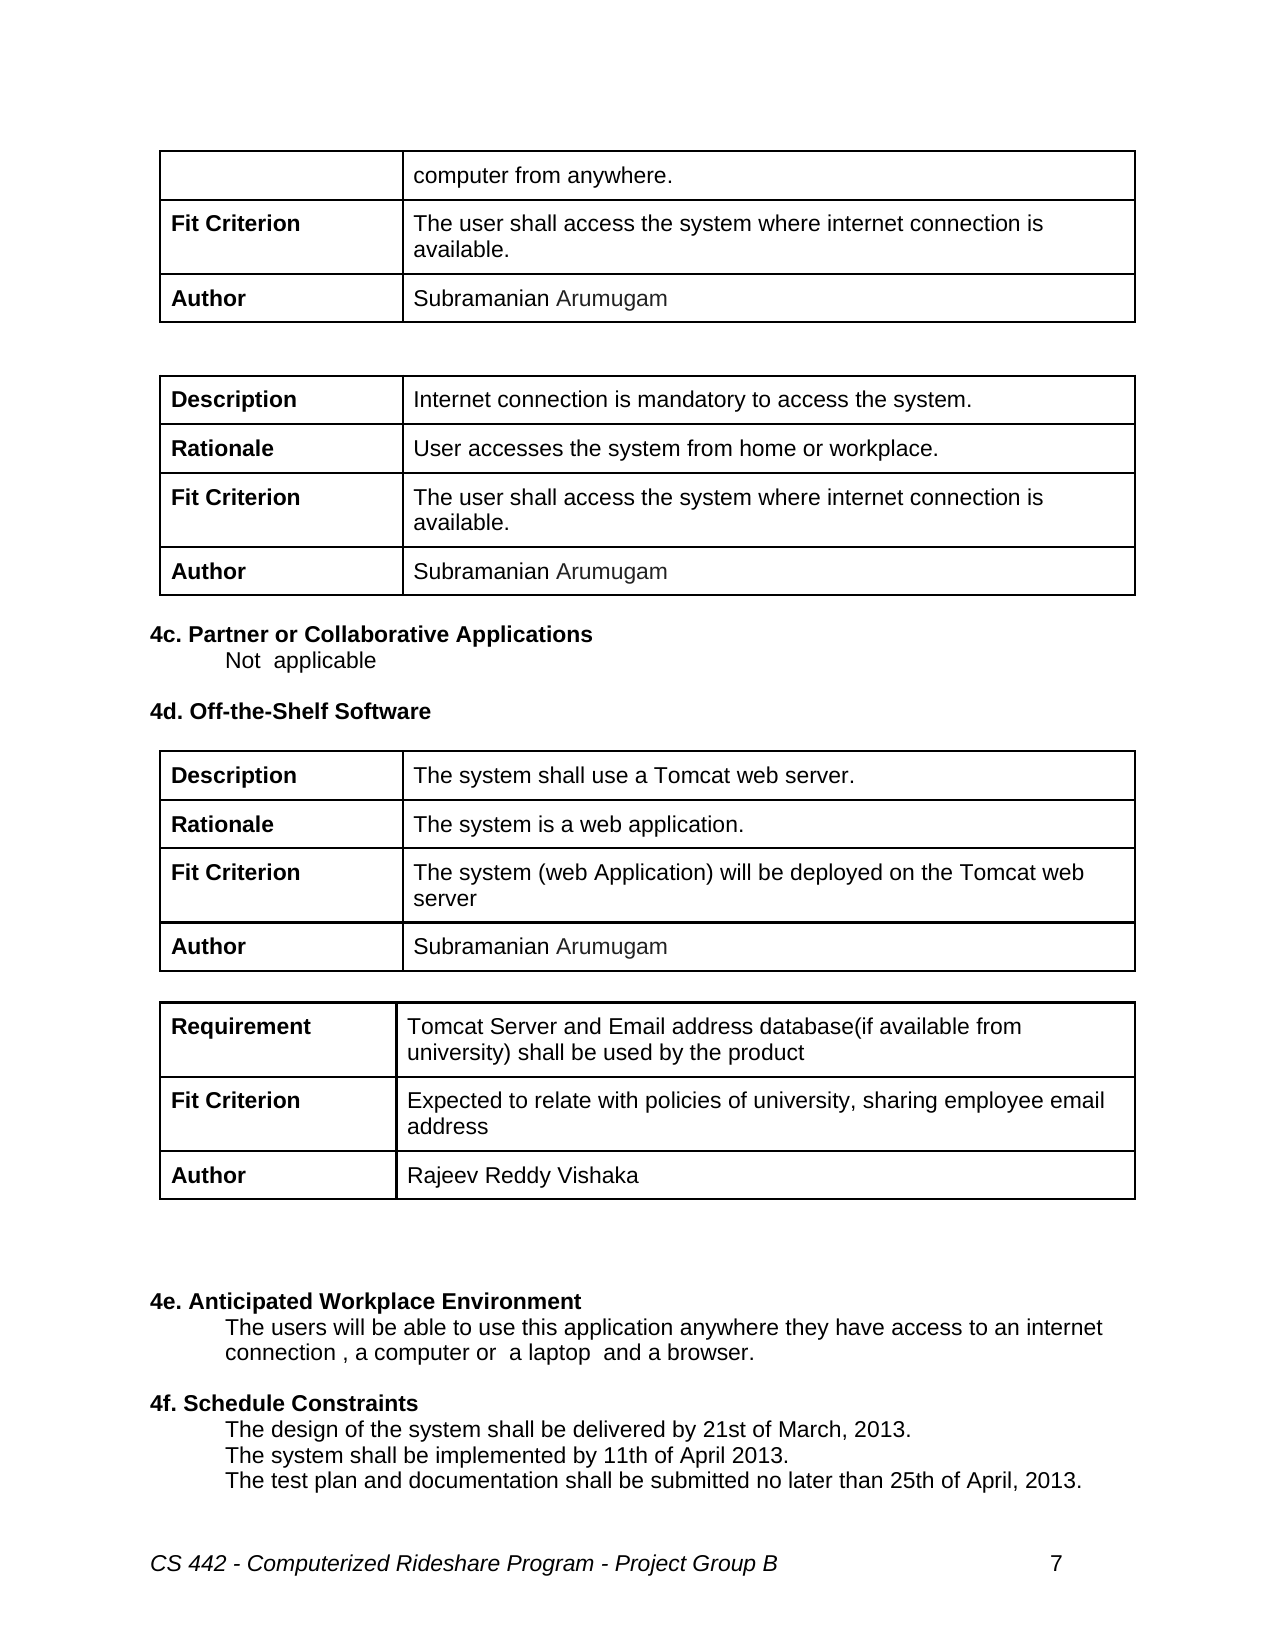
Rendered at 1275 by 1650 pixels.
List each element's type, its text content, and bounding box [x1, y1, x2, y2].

table_cell Fit Criterion [161, 201, 402, 273]
text 4d. Off-the-Shelf Software [150, 699, 1125, 724]
table_cell Author [161, 924, 402, 970]
table_cell Fit Criterion [161, 474, 402, 546]
table_cell Rationale [161, 425, 402, 472]
table_cell Rajeev Reddy Vishaka [398, 1152, 1134, 1198]
table_header Requirement [161, 1004, 395, 1076]
table_cell [161, 152, 402, 198]
table_cell Author [161, 1152, 395, 1198]
table_cell Expected to relate with policies of university, sharing employee email address [398, 1078, 1134, 1150]
table_cell The system (web Application) will be deployed on the Tomcat web server [404, 849, 1134, 921]
text The test plan and documentation shall be submitted no later than 25th of April, 2013. [225, 1468, 1125, 1493]
table_header Description [161, 377, 402, 423]
table_cell Subramanian Arumugam [404, 548, 1134, 594]
table_cell Fit Criterion [161, 1078, 395, 1150]
table_cell The user shall access the system where internet connection is available. [404, 474, 1134, 546]
table_cell Subramanian Arumugam [404, 275, 1134, 321]
table_cell Author [161, 548, 402, 594]
table_cell The user shall access the system where internet connection is available. [404, 201, 1134, 273]
text 4e. Anticipated Workplace Environment [150, 1288, 1125, 1314]
text The users will be able to use this application anywhere they have access to an internet connection , a computer or a laptop and a browser. [225, 1314, 1125, 1365]
table_header Description [161, 752, 402, 799]
table_header Tomcat Server and Email address database(if available from university) shall be used by the product [398, 1004, 1134, 1076]
text 4f. Schedule Constraints [150, 1391, 1125, 1417]
text Not applicable [150, 648, 1125, 673]
table_cell Author [161, 275, 402, 321]
table_cell computer from anywhere. [404, 152, 1134, 198]
table_header Internet connection is mandatory to access the system. [404, 377, 1134, 423]
table_cell Fit Criterion [161, 849, 402, 921]
text The system shall be implemented by 11th of April 2013. [225, 1442, 1125, 1468]
table_cell User accesses the system from home or workplace. [404, 425, 1134, 472]
text 4c. Partner or Collaborative Applications [150, 622, 1125, 648]
text The design of the system shall be delivered by 21st of March, 2013. [225, 1417, 1125, 1442]
table_cell Rationale [161, 801, 402, 847]
table_cell Subramanian Arumugam [404, 924, 1134, 970]
table_header The system shall use a Tomcat web server. [404, 752, 1134, 799]
table_cell The system is a web application. [404, 801, 1134, 847]
